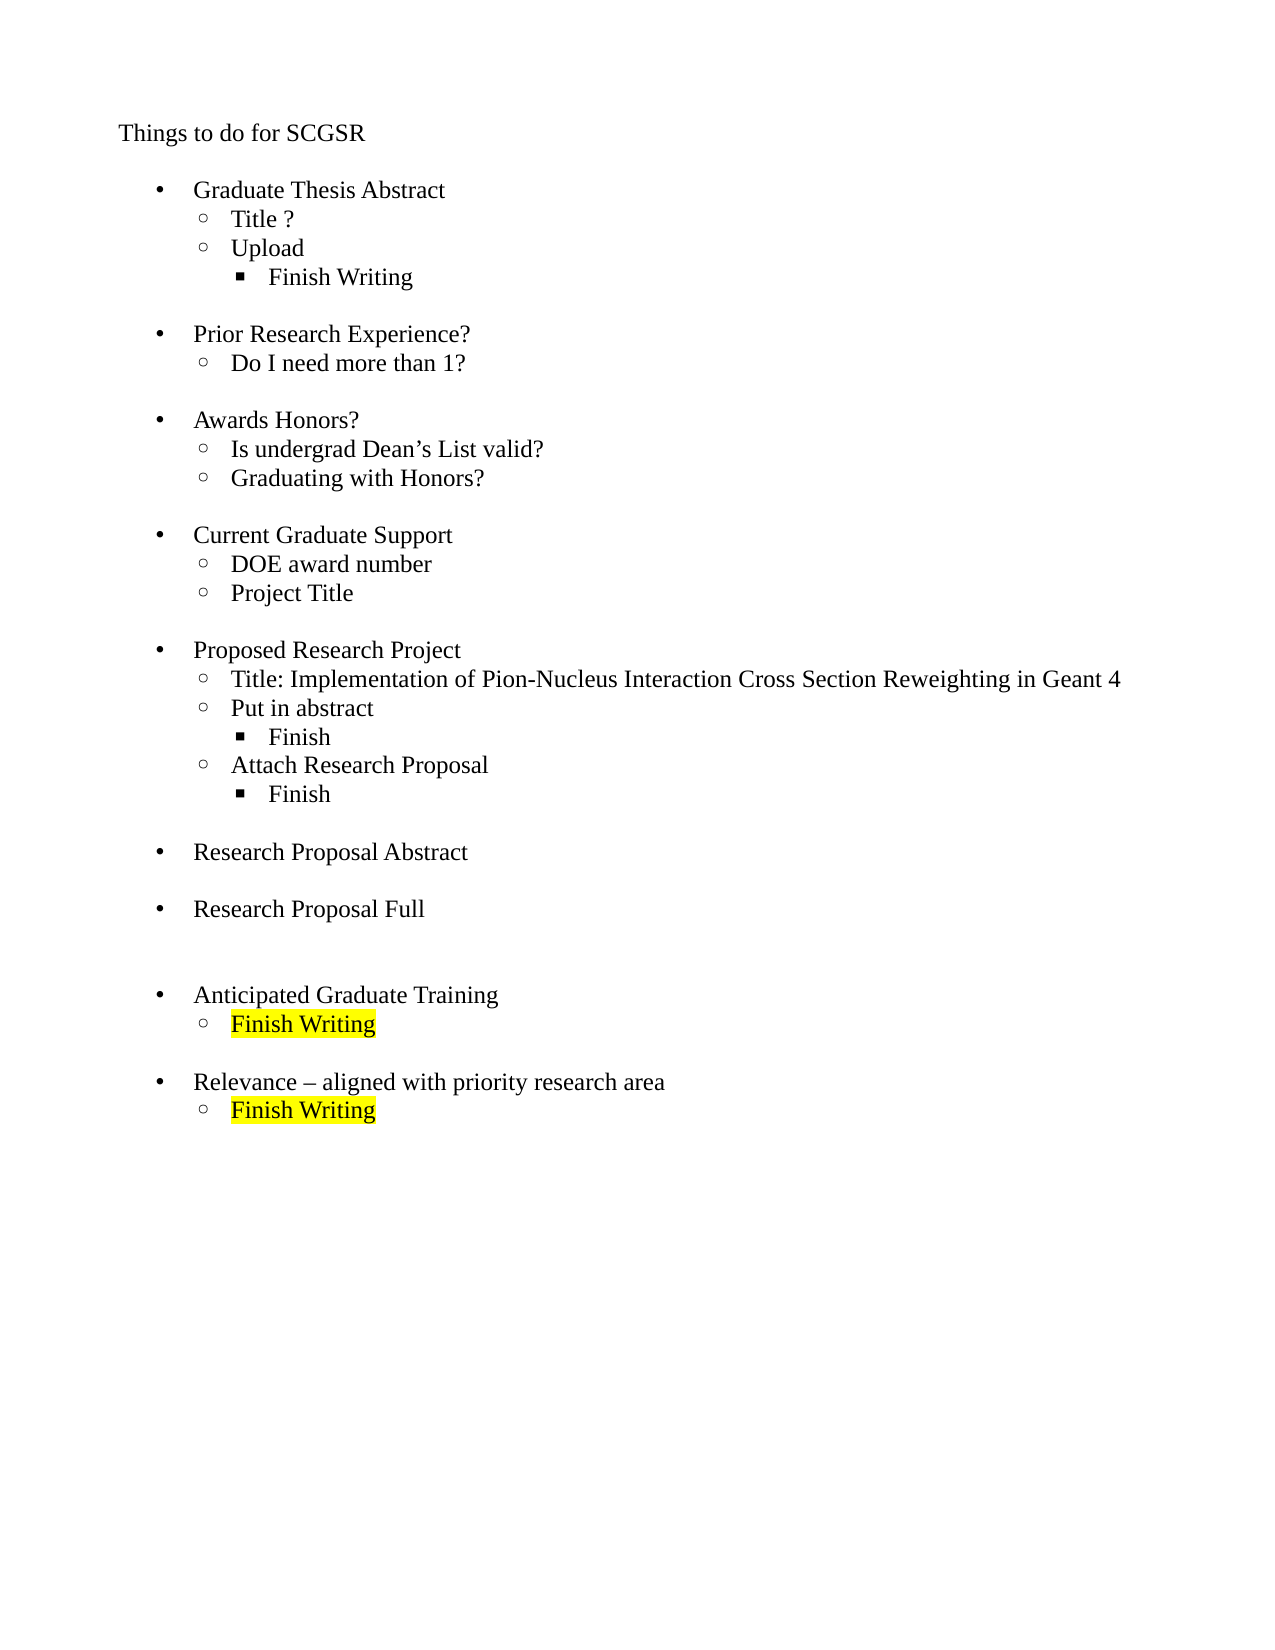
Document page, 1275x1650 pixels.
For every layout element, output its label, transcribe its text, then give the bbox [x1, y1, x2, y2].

text Things to do for SCGSR [118, 118, 1157, 147]
list Finish Writing [231, 262, 1157, 291]
list Is undergrad Dean’s List valid? [193, 434, 1157, 463]
list Project Title [193, 578, 1157, 607]
list Research Proposal Full [156, 894, 1157, 923]
list Finish [231, 722, 1157, 751]
list Title: Implementation of Pion-Nucleus Interaction Cross Section Reweighting in Geant 4 [193, 664, 1157, 693]
list DOE award number [193, 549, 1157, 578]
list Put in abstract [193, 693, 1157, 722]
list Graduating with Honors? [193, 463, 1157, 492]
list Finish Writing [193, 1009, 1157, 1038]
list Research Proposal Abstract [156, 837, 1157, 866]
list Anticipated Graduate Training [156, 981, 1157, 1009]
list Graduate Thesis Abstract [156, 176, 1157, 204]
list Finish Writing [193, 1096, 1157, 1124]
list Do I need more than 1? [193, 348, 1157, 377]
list Relevance – aligned with priority research area [156, 1067, 1157, 1096]
list Finish [231, 779, 1157, 808]
list Attach Research Proposal [193, 751, 1157, 779]
list Current Graduate Support [156, 521, 1157, 549]
list Upload [193, 233, 1157, 262]
list Prior Research Experience? [156, 319, 1157, 348]
list Awards Honors? [156, 406, 1157, 434]
list Proposed Research Project [156, 636, 1157, 664]
list Title ? [193, 204, 1157, 233]
